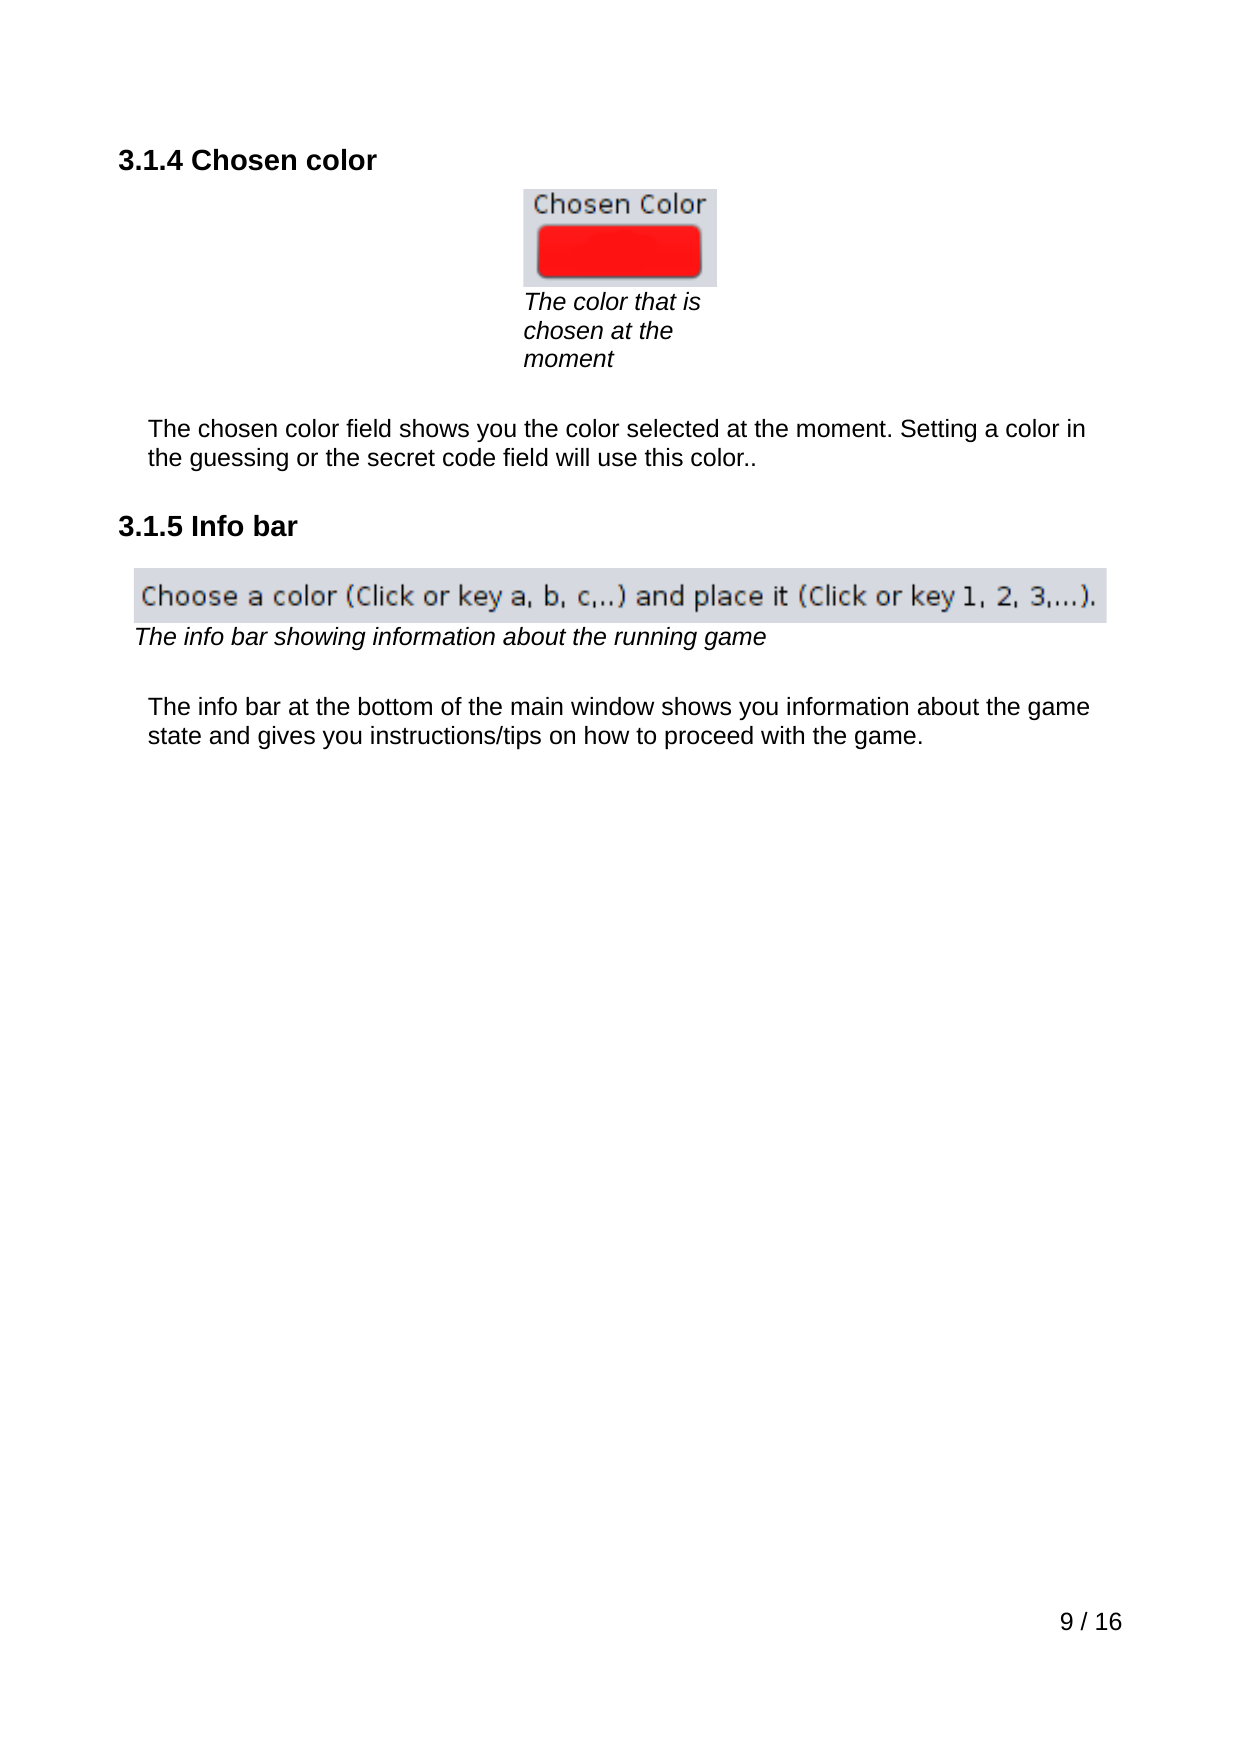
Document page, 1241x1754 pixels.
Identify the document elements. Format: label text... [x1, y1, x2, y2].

text The chosen color field shows you the color selected at the moment. Setting a color in the guessing or the secret code field will use this color.. [148, 414, 1122, 472]
picture [523, 189, 717, 287]
subtitle 3.1.4 Chosen color [118, 143, 1122, 177]
text The color that is chosen at the moment [523, 287, 717, 373]
text The info bar showing information about the running game [134, 623, 1106, 651]
subtitle 3.1.5 Info bar [118, 509, 1122, 543]
picture [133, 568, 1107, 623]
text The info bar at the bottom of the main window shows you information about the game state and gives you instructions/tips on how to proceed with the game. [148, 692, 1122, 750]
